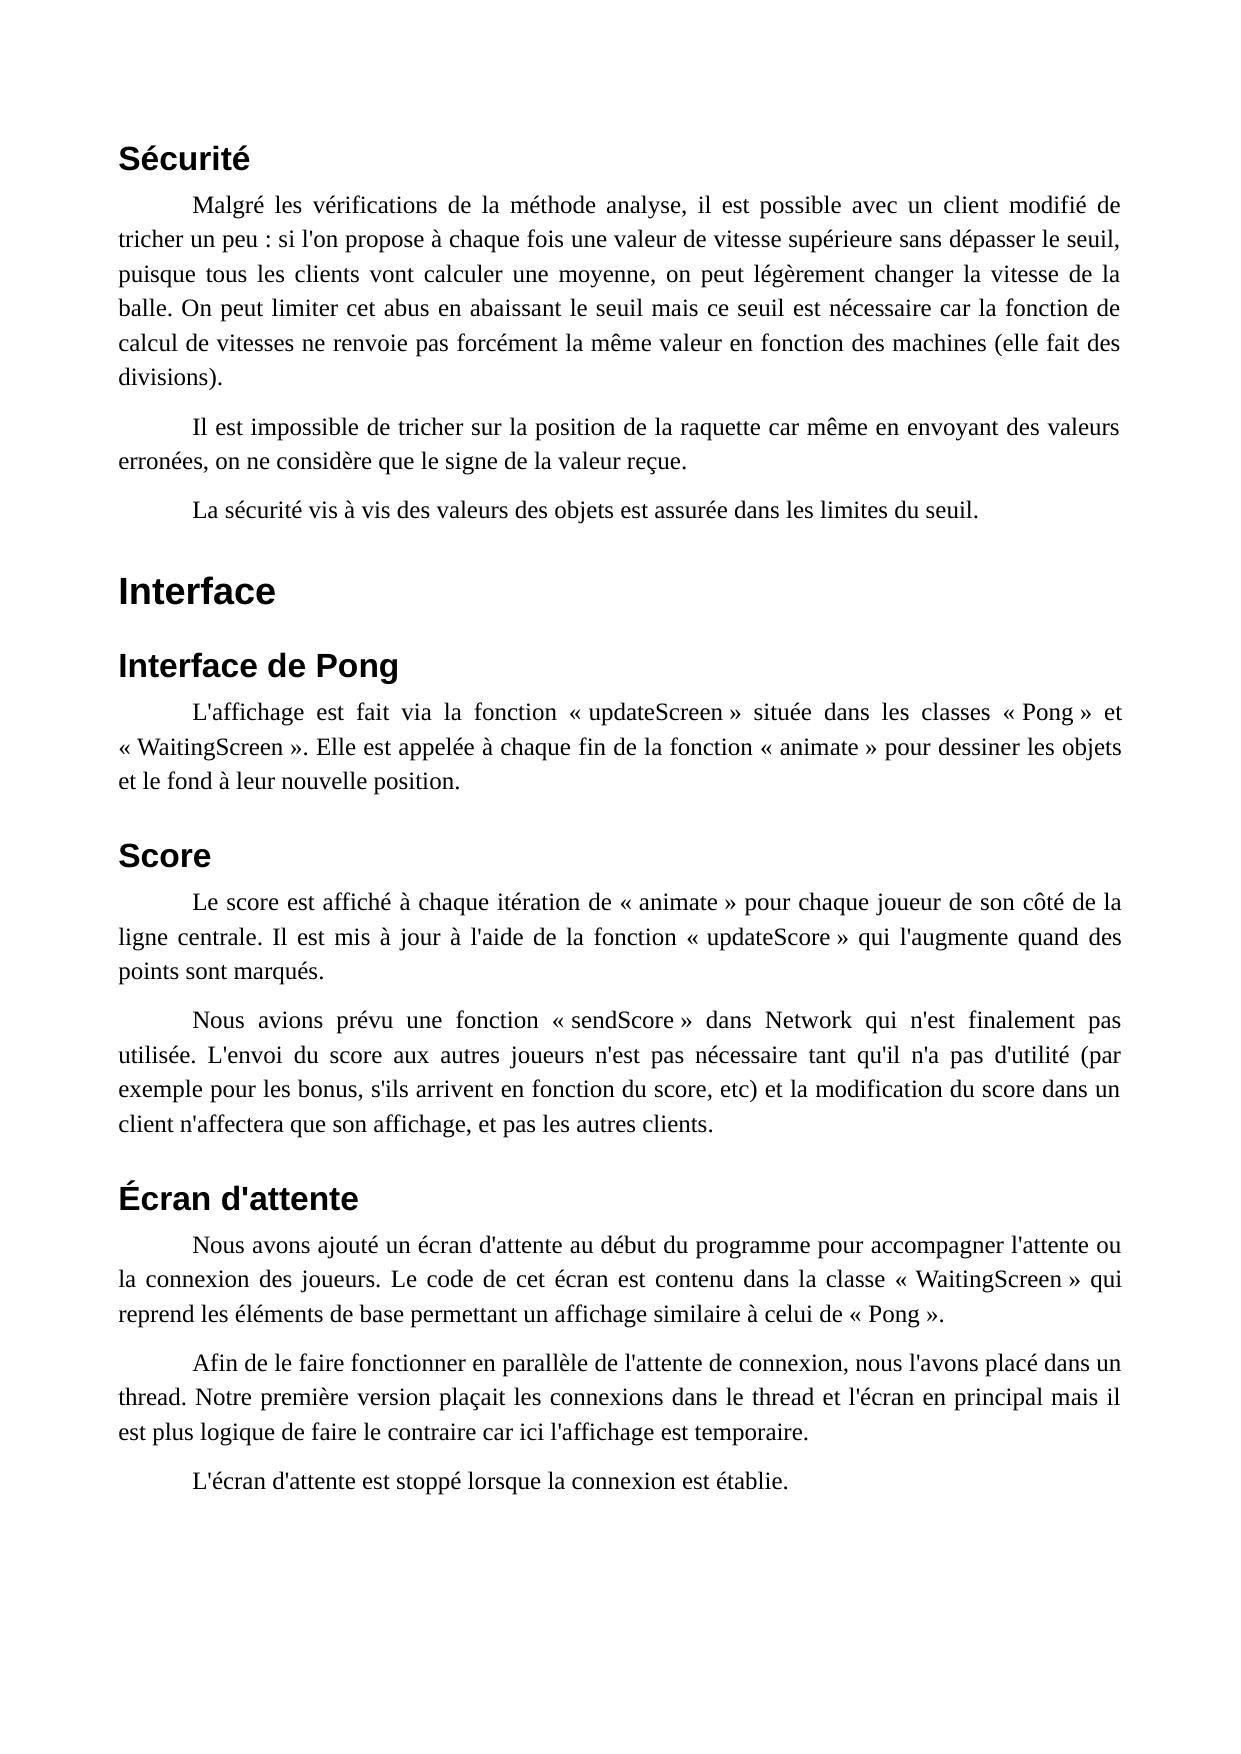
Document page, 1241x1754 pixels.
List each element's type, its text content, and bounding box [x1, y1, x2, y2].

text La sécurité vis à vis des valeurs des objets est assurée dans les limites du seuil. [118, 495, 1122, 524]
text L'affichage est fait via la fonction « updateScreen » située dans les classes « Pong » et « WaitingScreen ». Elle est appelée à chaque fin de la fonction « animate » pour dessiner les objets et le fond à leur nouvelle position. [118, 697, 1122, 795]
text Malgré les vérifications de la méthode analyse, il est possible avec un client modifié de tricher un peu : si l'on propose à chaque fois une valeur de vitesse supérieure sans dépasser le seuil, puisque tous les clients vont calculer une moyenne, on peut légèrement changer la vitesse de la balle. On peut limiter cet abus en abaissant le seuil mais ce seuil est nécessaire car la fonction de calcul de vitesses ne renvoie pas forcément la même valeur en fonction des machines (elle fait des divisions). [118, 190, 1122, 391]
subtitle Score [118, 836, 1122, 875]
subtitle Interface de Pong [118, 646, 1122, 685]
text L'écran d'attente est stoppé lorsque la connexion est établie. [118, 1466, 1122, 1494]
text Nous avons ajouté un écran d'attente au début du programme pour accompagner l'attente ou la connexion des joueurs. Le code de cet écran est contenu dans la classe « WaitingScreen » qui reprend les éléments de base permettant un affichage similaire à celui de « Pong ». [118, 1230, 1122, 1327]
text Nous avions prévu une fonction « sendScore » dans Network qui n'est finalement pas utilisée. L'envoi du score aux autres joueurs n'est pas nécessaire tant qu'il n'a pas d'utilité (par exemple pour les bonus, s'ils arrivent en fonction du score, etc) et la modification du score dans un client n'affectera que son affichage, et pas les autres clients. [118, 1005, 1122, 1137]
text Il est impossible de tricher sur la position de la raquette car même en envoyant des valeurs erronées, on ne considère que le signe de la valeur reçue. [118, 412, 1122, 475]
text Le score est affiché à chaque itération de « animate » pour chaque joueur de son côté de la ligne centrale. Il est mis à jour à l'aide de la fonction « updateScore » qui l'augmente quand des points sont marqués. [118, 887, 1122, 985]
text Afin de le faire fonctionner en parallèle de l'attente de connexion, nous l'avons placé dans un thread. Notre première version plaçait les connexions dans le thread et l'écran en principal mais il est plus logique de faire le contraire car ici l'affichage est temporaire. [118, 1348, 1122, 1446]
subtitle Sécurité [118, 139, 1122, 178]
subtitle Interface [118, 569, 1122, 613]
subtitle Écran d'attente [118, 1179, 1122, 1217]
